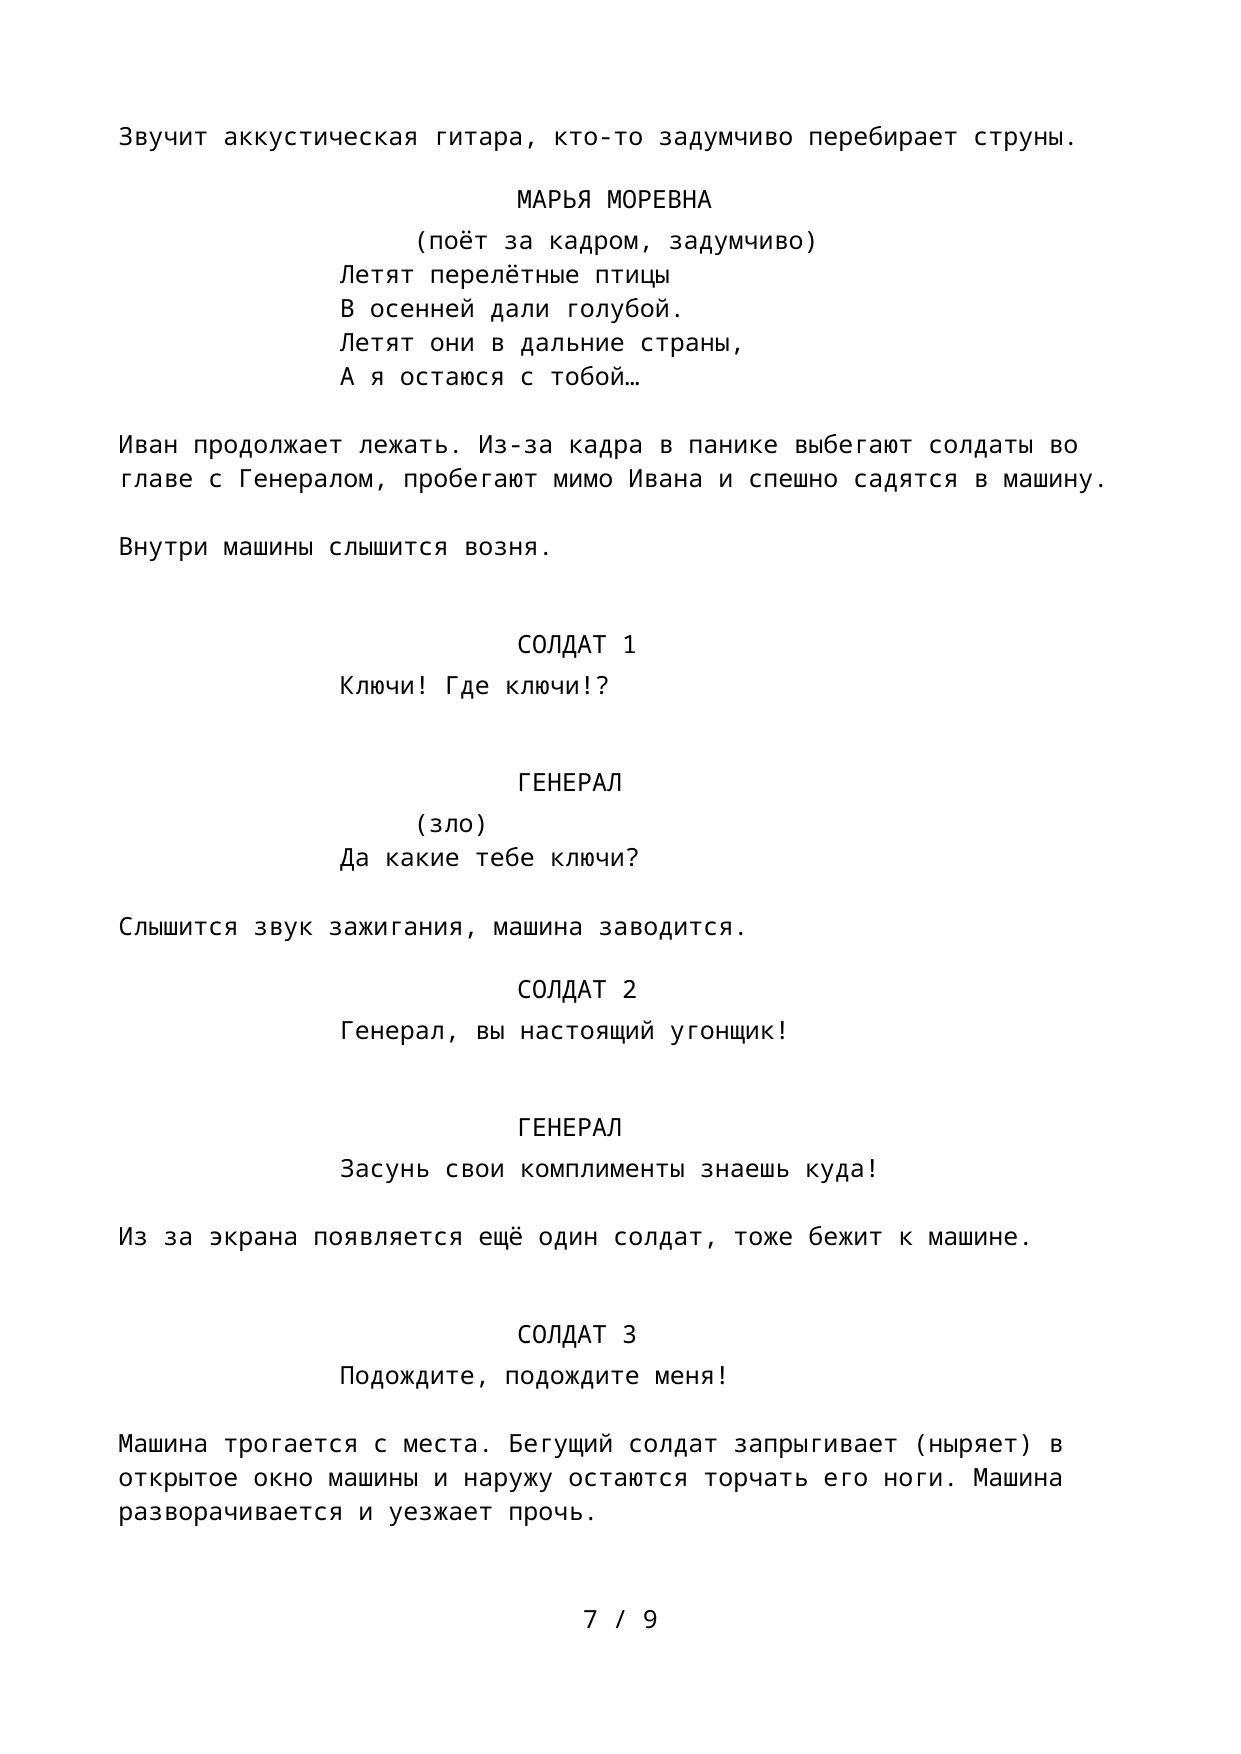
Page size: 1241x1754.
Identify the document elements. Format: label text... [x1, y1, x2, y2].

text Засунь свои комплименты знаешь куда! [339, 1151, 901, 1185]
text ГЕНЕРАЛ [517, 1110, 1122, 1144]
text ГЕНЕРАЛ [517, 765, 1122, 799]
text Подождите, подождите меня! [339, 1357, 901, 1392]
text МАРЬЯ МОРЕВНА [517, 182, 1122, 216]
text СОЛДАТ 3 [517, 1317, 1122, 1351]
text Внутри машины слышится возня. [118, 529, 1122, 563]
text Летят перелётные птицы [339, 257, 901, 291]
text СОЛДАТ 1 [517, 627, 1122, 661]
text (поёт за кадром, задумчиво) [339, 222, 901, 257]
text СОЛДАТ 2 [517, 972, 1122, 1006]
text Из за экрана появляется ещё один солдат, тоже бежит к машине. [118, 1219, 1122, 1253]
text Да какие тебе ключи? [339, 840, 901, 874]
text Летят они в дальние страны, [339, 325, 901, 359]
text Генерал, вы настоящий угонщик! [339, 1012, 901, 1047]
text Ключи! Где ключи!? [339, 667, 901, 702]
text (зло) [339, 806, 901, 840]
text Машина трогается с места. Бегущий солдат запрыгивает (ныряет) в открытое окно машины и наружу остаются торчать его ноги. Машина разворачивается и уезжает прочь. [118, 1426, 1122, 1528]
text А я остаюся с тобой… [339, 359, 901, 393]
text В осенней дали голубой. [339, 291, 901, 325]
text Звучит аккустическая гитара, кто-то задумчиво перебирает струны. [118, 118, 1122, 152]
text Иван продолжает лежать. Из-за кадра в панике выбегают солдаты во главе с Генералом, пробегают мимо Ивана и спешно садятся в машину. [118, 427, 1122, 495]
text Слышится звук зажигания, машина заводится. [118, 908, 901, 942]
